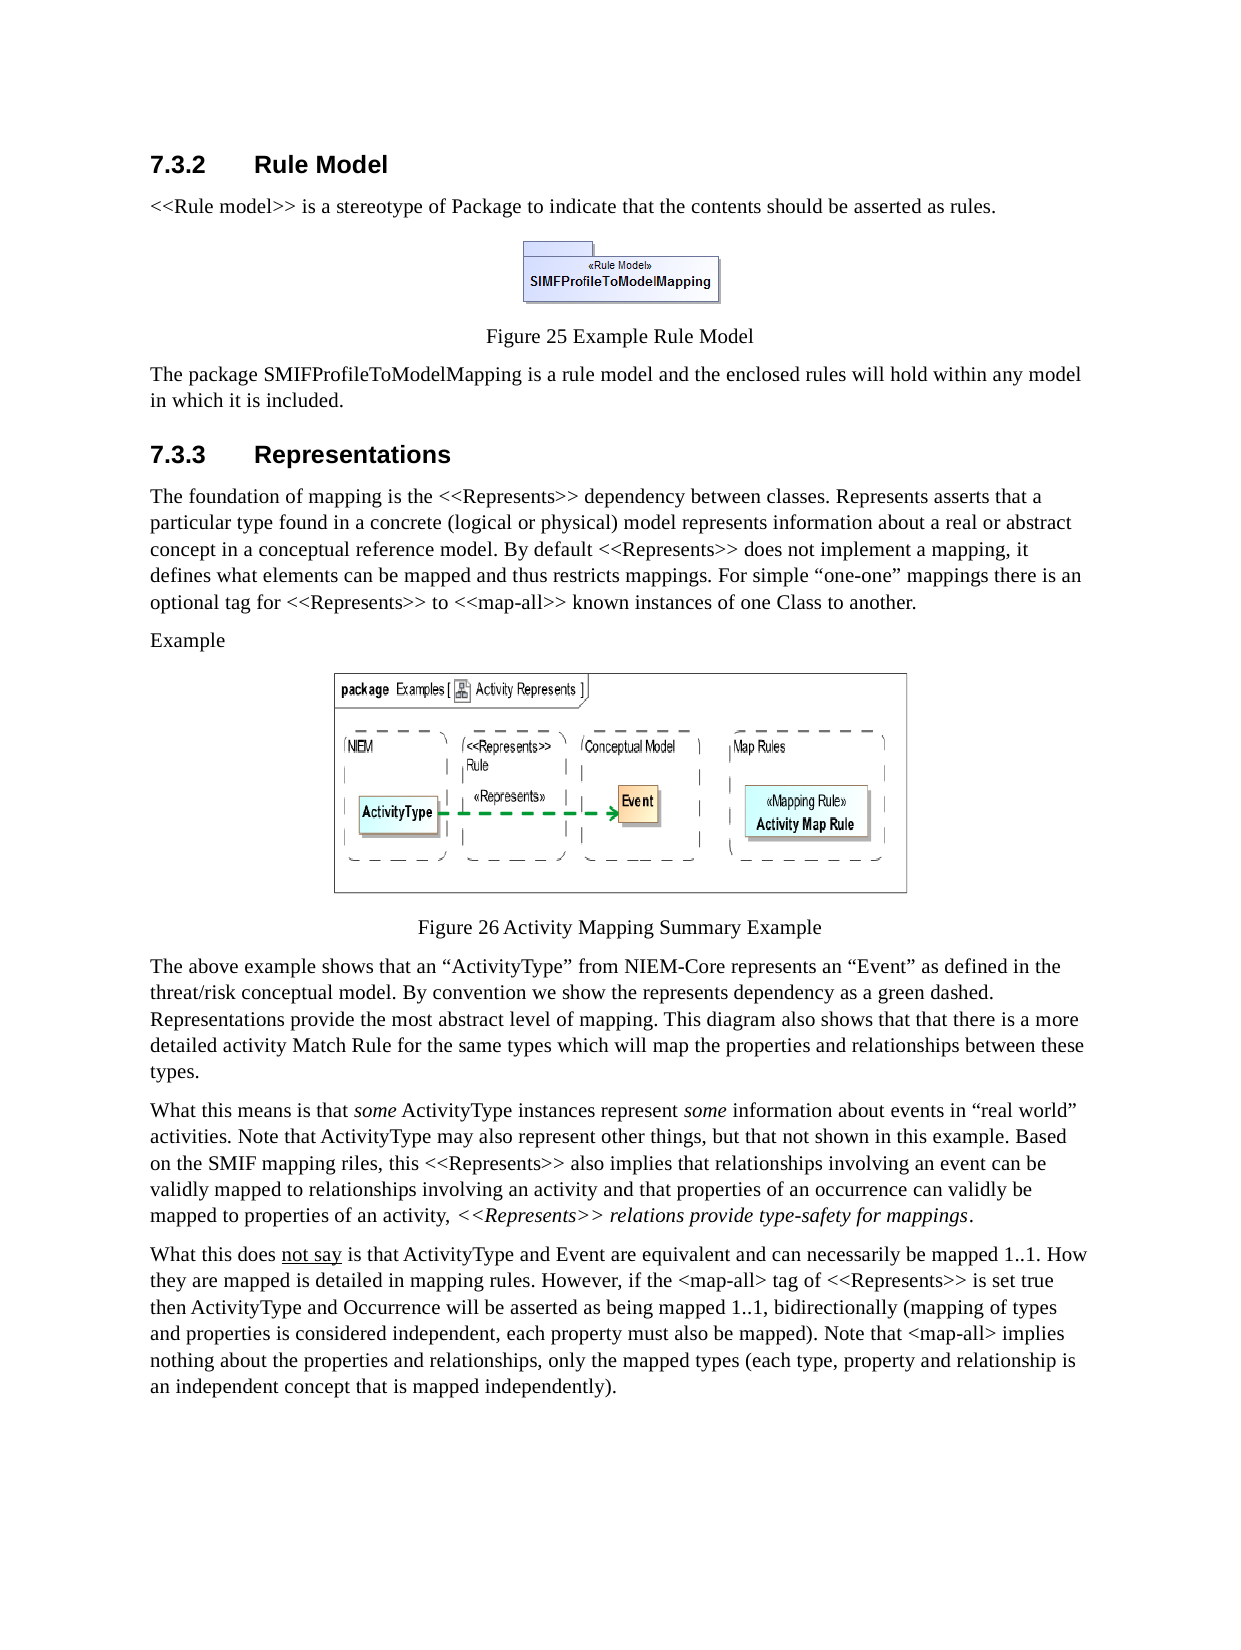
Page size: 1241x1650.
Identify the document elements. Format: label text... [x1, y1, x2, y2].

text What this does not say is that ActivityType and Event are equivalent and can necessarily be mapped 1..1. How they are mapped is detailed in mapping rules. However, if the <map-all> tag of <<Represents>> is set true then ActivityType and Occurrence will be asserted as being mapped 1..1, bidirectionally (mapping of types and properties is considered independent, each property must also be mapped). Note that <map-all> implies nothing about the properties and relationships, only the mapped types (each type, property and relationship is an independent concept that is mapped independently). [150, 1242, 1090, 1398]
subtitle Representations [150, 440, 1090, 469]
text <<Rule model>> is a stereotype of Package to indicate that the contents should be asserted as rules. [150, 194, 1090, 218]
subtitle Rule Model [150, 150, 1090, 179]
text What this means is that some ActivityType instances represent some information about events in “real world” activities. Note that ActivityType may also represent other things, but that not shown in this example. Based on the SMIF mapping riles, this <<Represents>> also implies that relationships involving an event can be validly mapped to relationships involving an activity and that properties of an occurrence can validly be mapped to properties of an activity, <<Represents>> relations provide type-safety for mappings. [150, 1097, 1090, 1227]
text The package SMIFProfileToModelMapping is a rule model and the enclosed rules will hold within any model in which it is included. [150, 362, 1090, 412]
picture [328, 666, 912, 901]
text Figure 26 Activity Mapping Summary Example [150, 915, 1090, 939]
text The above example shows that an “ActivityType” from NIEM-Core represents an “Event” as defined in the threat/risk conceptual model. By convention we show the represents dependency as a green dashed. Representations provide the most abstract level of mapping. This diagram also shows that that there is a more detailed activity Match Rule for the same types which will map the properties and relationships between these types. [150, 953, 1090, 1083]
text Example [150, 628, 1090, 652]
text Figure 25 Example Rule Model [150, 323, 1090, 348]
picture [513, 231, 727, 310]
text The foundation of mapping is the <<Represents>> dependency between classes. Represents asserts that a particular type found in a concrete (logical or physical) model represents information about a real or abstract concept in a conceptual reference model. By default <<Represents>> does not implement a mapping, it defines what elements can be mapped and thus restricts mappings. For simple “one-one” mappings there is an optional tag for <<Represents>> to <<map-all>> known instances of one Class to another. [150, 484, 1090, 614]
